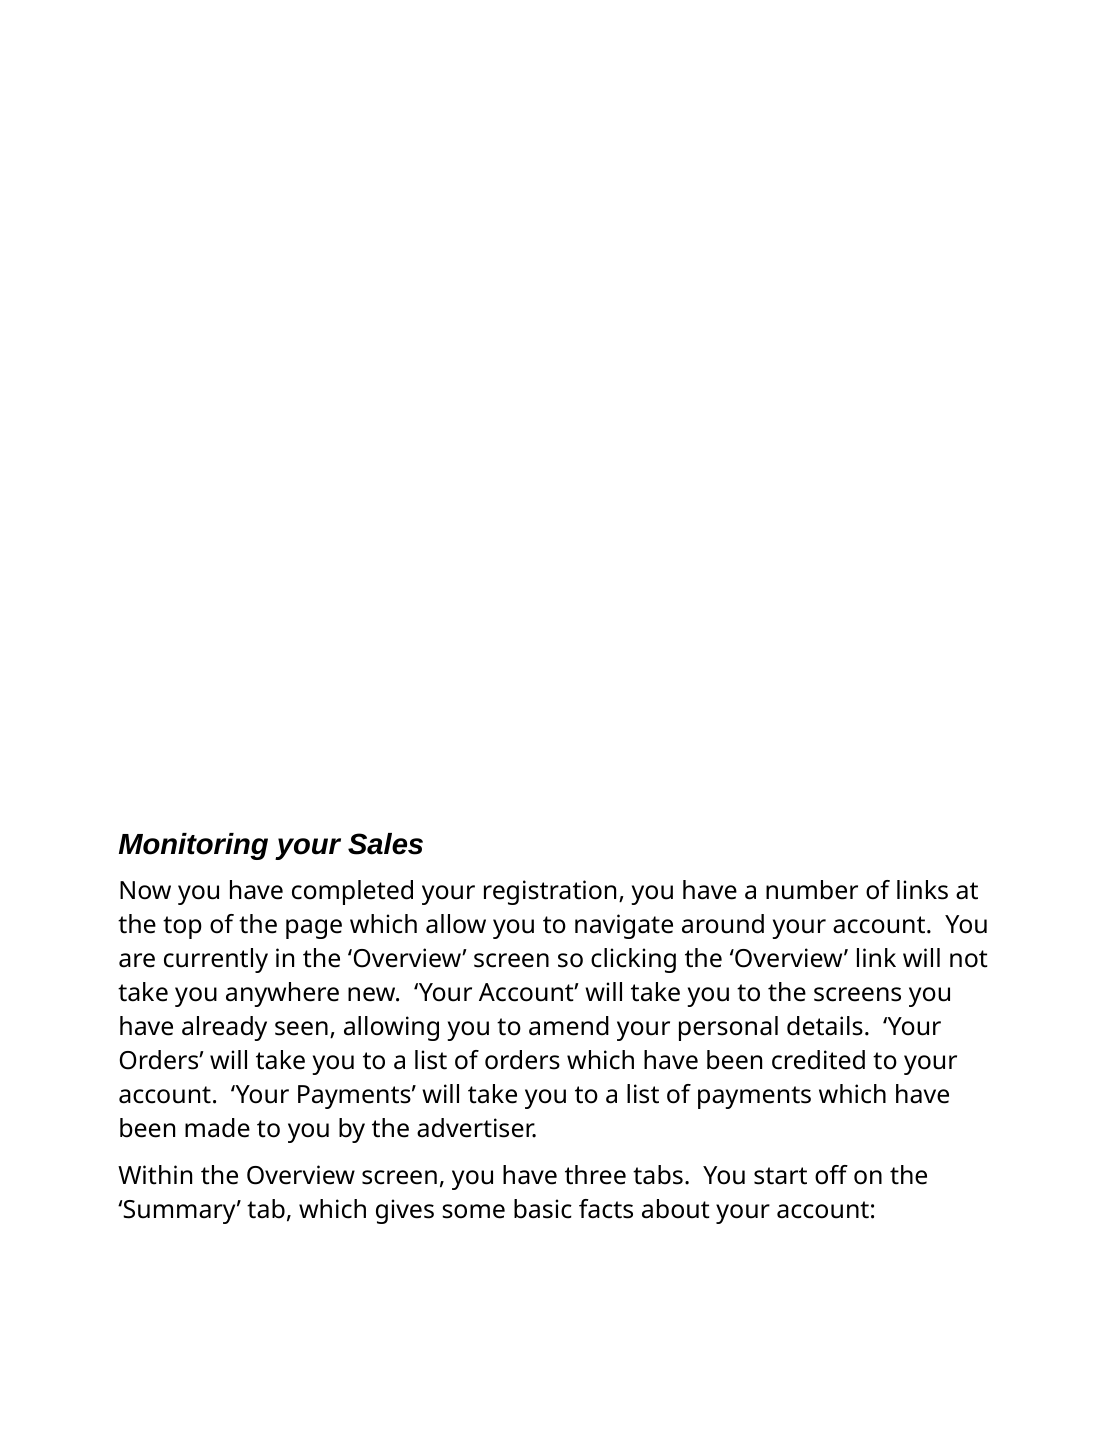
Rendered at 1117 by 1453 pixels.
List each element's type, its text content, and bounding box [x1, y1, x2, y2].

subtitle Monitoring your Sales [118, 827, 999, 860]
text Now you have completed your registration, you have a number of links at the top of the page which allow you to navigate around your account. You are currently in the ‘Overview’ screen so clicking the ‘Overview’ link will not take you anywhere new. ‘Your Account’ will take you to the screens you have already seen, allowing you to amend your personal details. ‘Your Orders’ will take you to a list of orders which have been credited to your account. ‘Your Payments’ will take you to a list of payments which have been made to you by the advertiser. [118, 873, 999, 1145]
text Within the Overview screen, you have three tabs. You start off on the ‘Summary’ tab, which gives some basic facts about your account: [118, 1158, 999, 1226]
